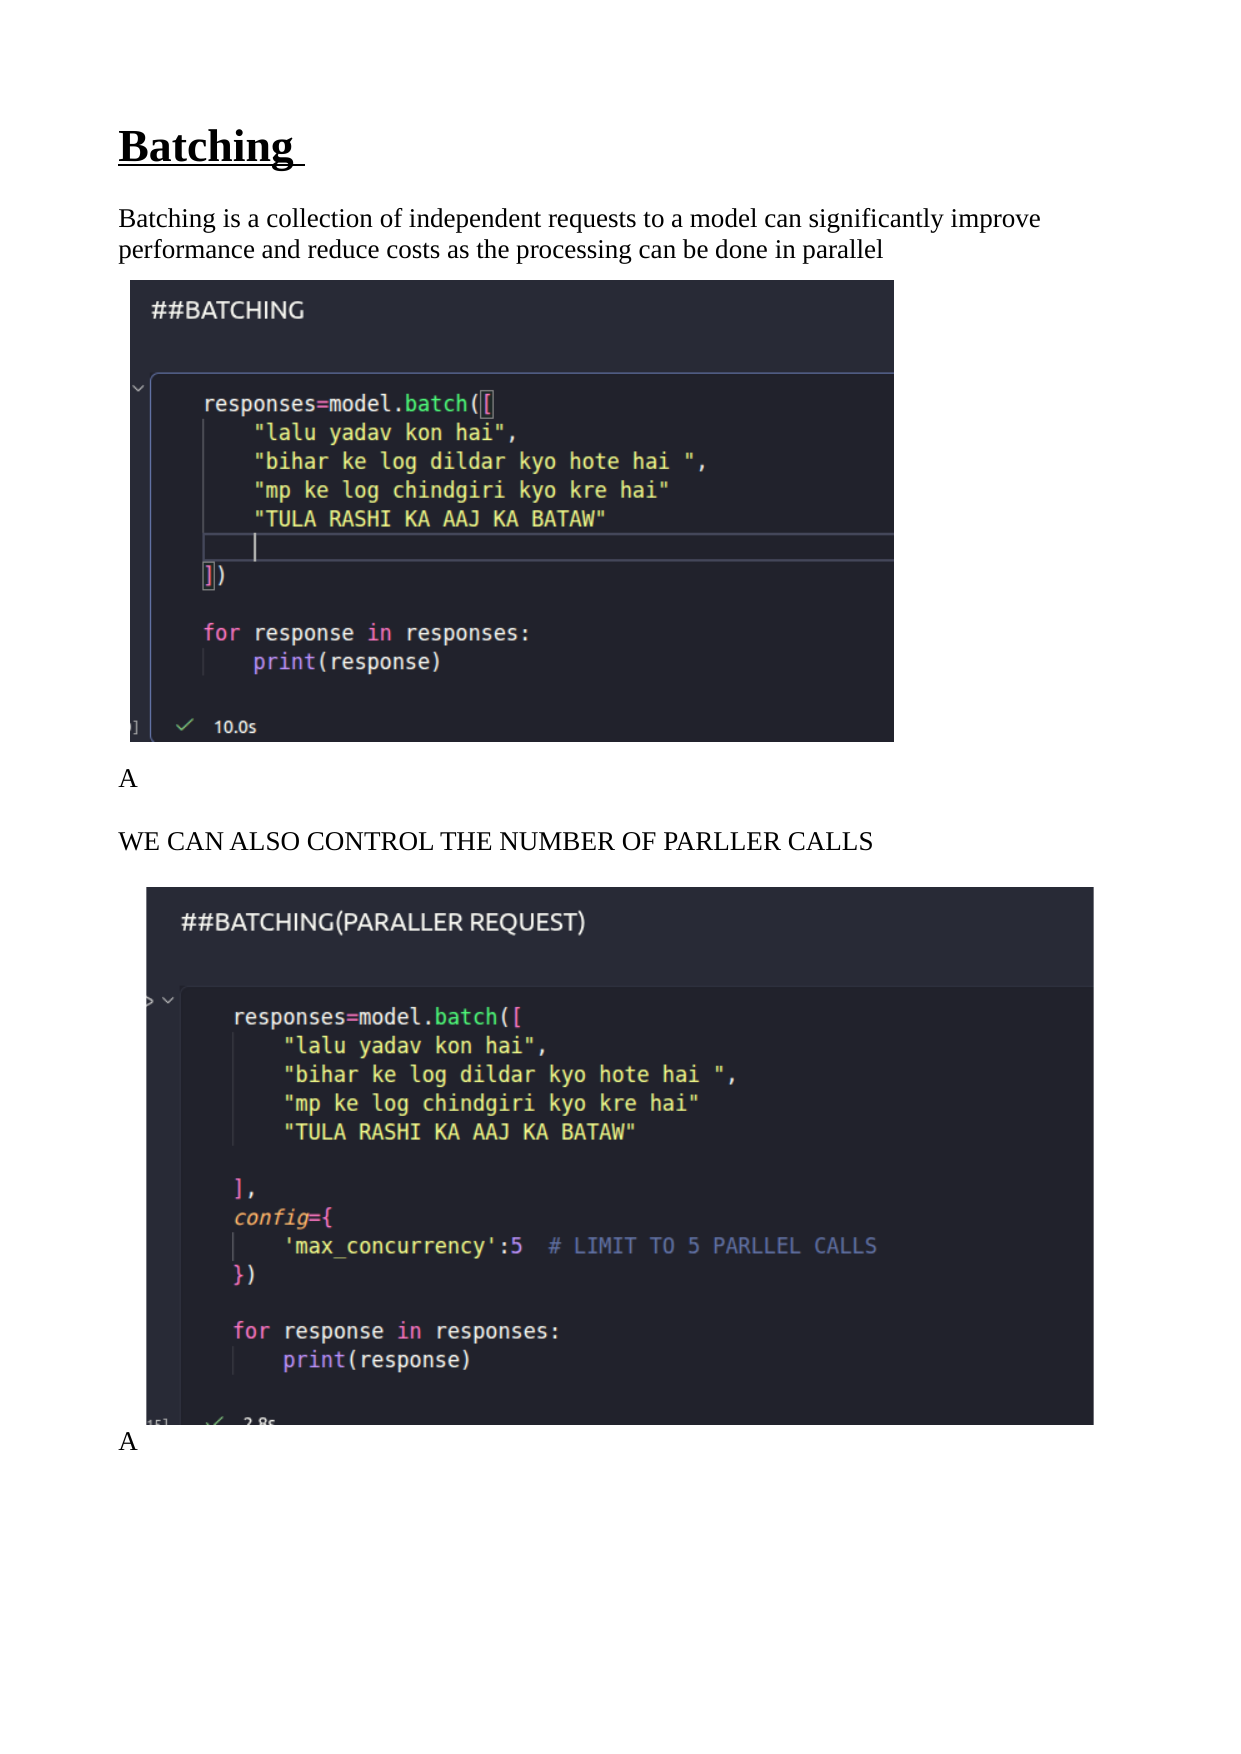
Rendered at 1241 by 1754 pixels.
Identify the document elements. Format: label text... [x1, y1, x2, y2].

text Batching is a collection of independent requests to a model can significantly improve performance and reduce costs as the processing can be done in parallel [118, 202, 1122, 264]
picture [130, 280, 894, 742]
text A [118, 887, 1122, 1456]
picture [146, 887, 1094, 1425]
text WE CAN ALSO CONTROL THE NUMBER OF PARLLER CALLS [118, 825, 1122, 856]
text Batching [118, 118, 1122, 171]
text A [118, 763, 1122, 794]
